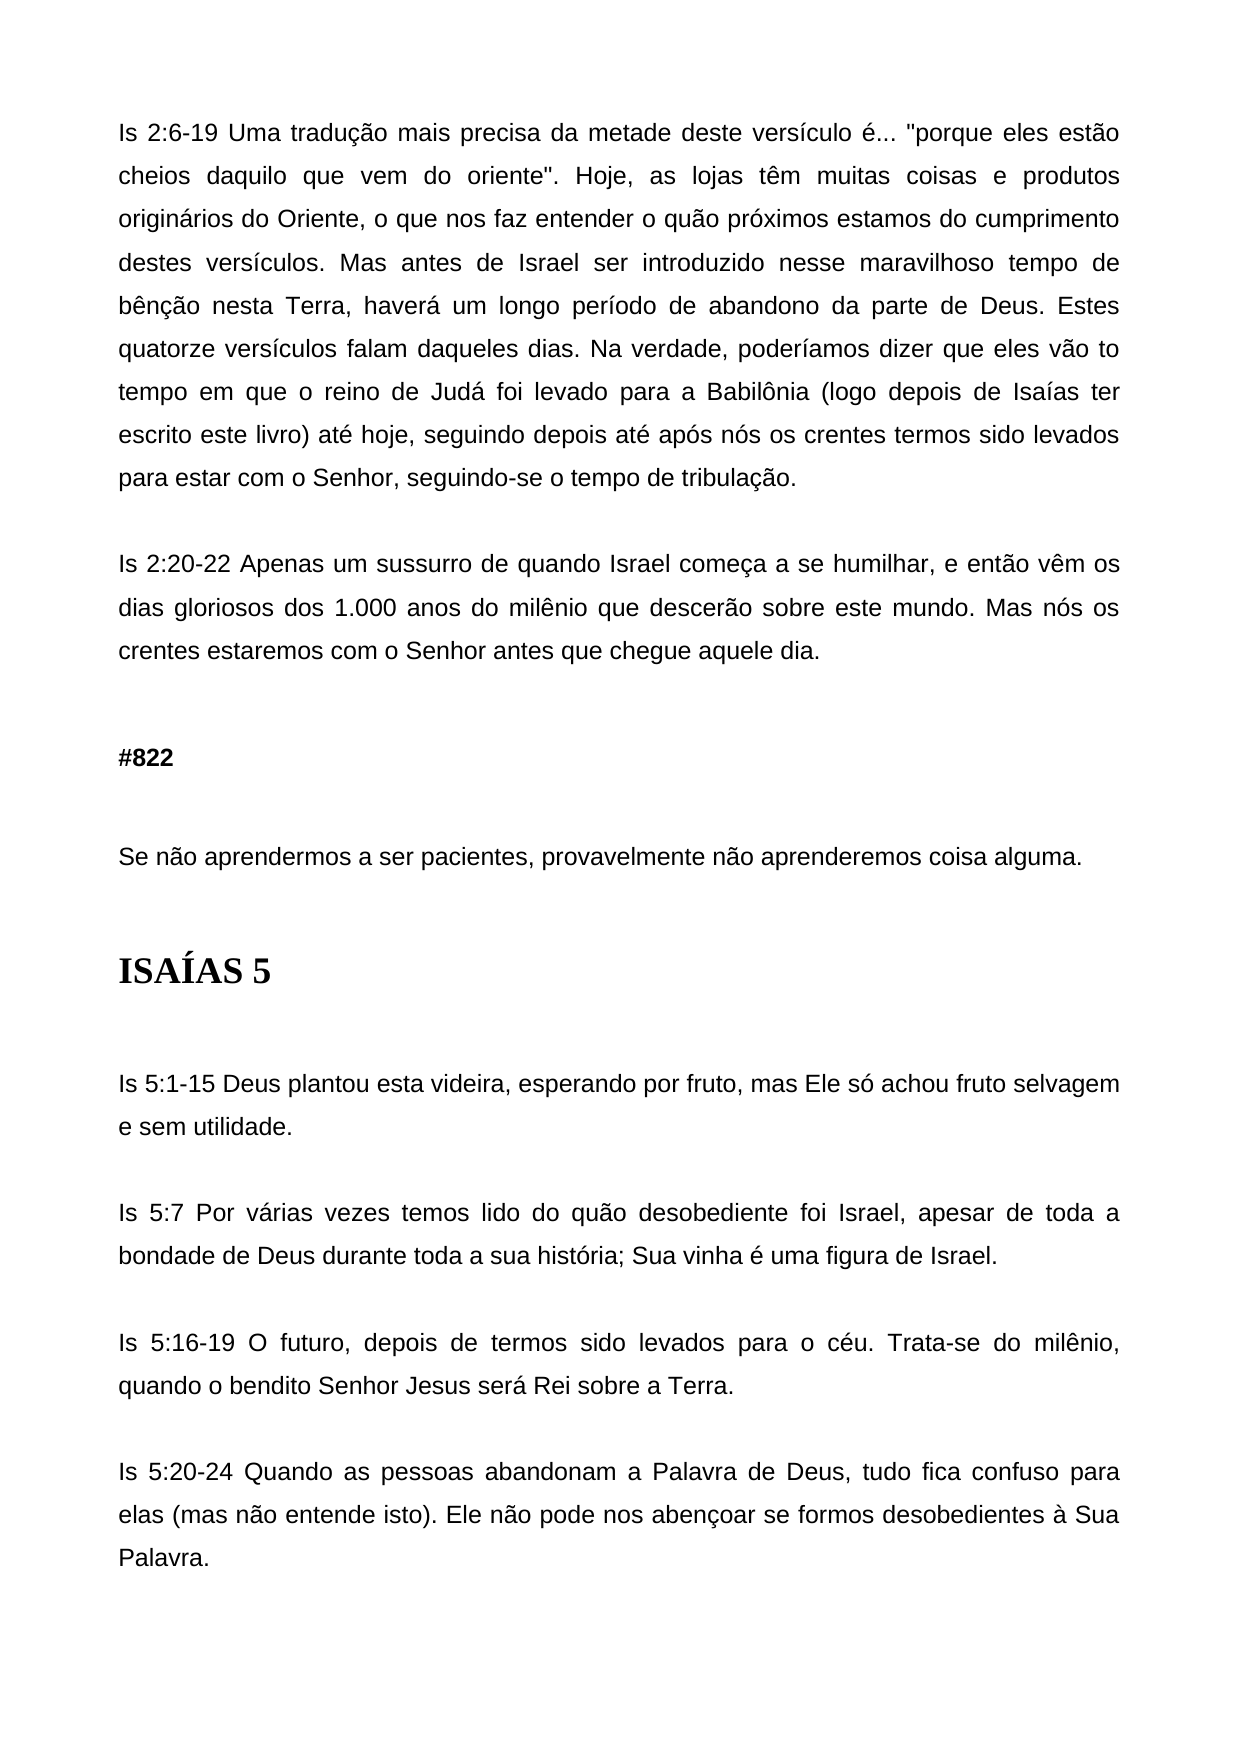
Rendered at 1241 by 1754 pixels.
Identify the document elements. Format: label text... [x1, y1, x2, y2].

text Se não aprendermos a ser pacientes, provavelmente não aprenderemos coisa alguma. [118, 841, 1122, 870]
text Is 5:16-19 O futuro, depois de termos sido levados para o céu. Trata-se do milênio, quando o bendito Senhor Jesus será Rei sobre a Terra. [118, 1328, 1122, 1399]
text Is 5:7 Por várias vezes temos lido do quão desobediente foi Israel, apesar de toda a bondade de Deus durante toda a sua história; Sua vinha é uma figura de Israel. [118, 1198, 1122, 1270]
subtitle #822 [118, 743, 1122, 771]
text Is 2:6-19 Uma tradução mais precisa da metade deste versículo é... "porque eles estão cheios daquilo que vem do oriente". Hoje, as lojas têm muitas coisas e produtos originários do Oriente, o que nos faz entender o quão próximos estamos do cumprimento destes versículos. Mas antes de Israel ser introduzido nesse maravilhoso tempo de bênção nesta Terra, haverá um longo período de abandono da parte de Deus. Estes quatorze versículos falam daqueles dias. Na verdade, poderíamos dizer que eles vão to tempo em que o reino de Judá foi levado para a Babilônia (logo depois de Isaías ter escrito este livro) até hoje, seguindo depois até após nós os crentes termos sido levados para estar com o Senhor, seguindo-se o tempo de tribulação. [118, 118, 1122, 492]
text Is 5:20-24 Quando as pessoas abandonam a Palavra de Deus, tudo fica confuso para elas (mas não entende isto). Ele não pode nos abençoar se formos desobedientes à Sua Palavra. [118, 1457, 1122, 1572]
text Is 5:1-15 Deus plantou esta videira, esperando por fruto, mas Ele só achou fruto selvagem e sem utilidade. [118, 1069, 1122, 1141]
text Is 2:20-22 Apenas um sussurro de quando Israel começa a se humilhar, e então vêm os dias gloriosos dos 1.000 anos do milênio que descerão sobre este mundo. Mas nós os crentes estaremos com o Senhor antes que chegue aquele dia. [118, 549, 1122, 664]
subtitle ISAÍAS 5 [118, 948, 1122, 992]
